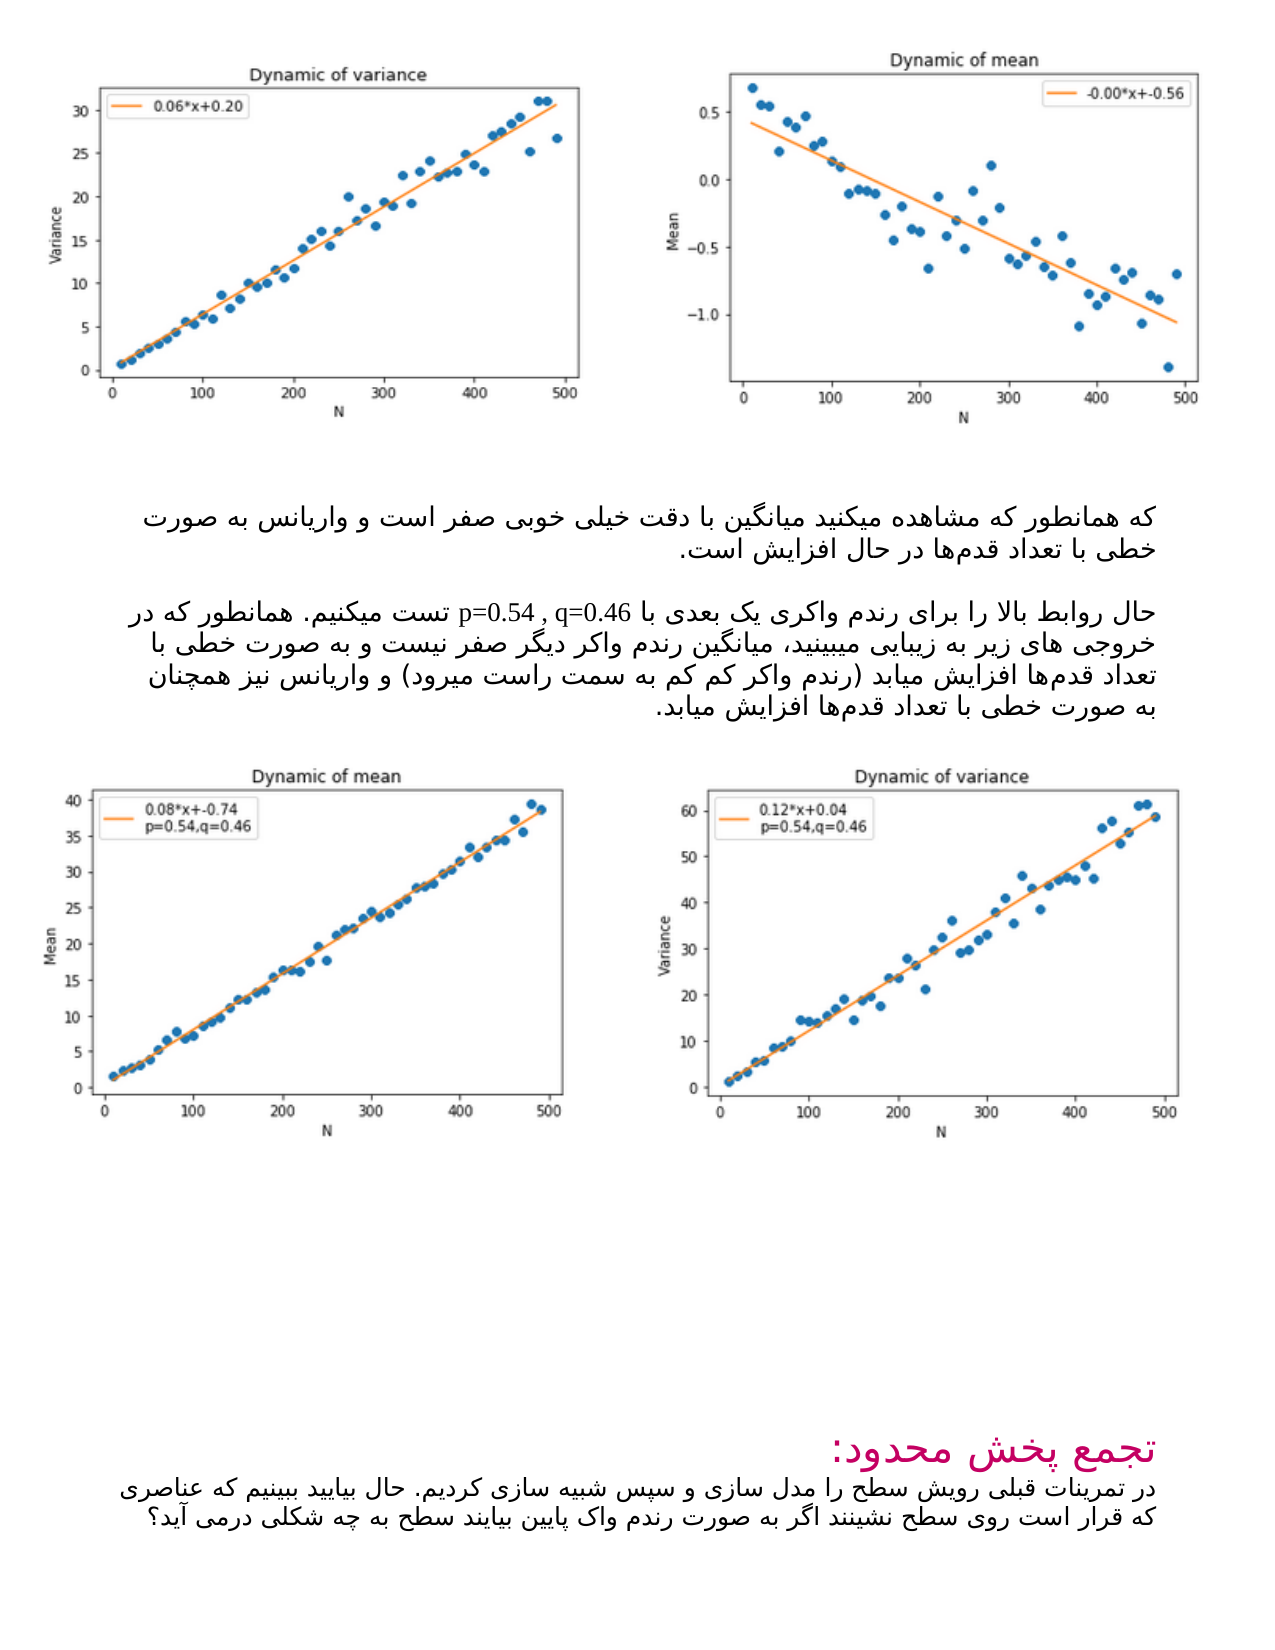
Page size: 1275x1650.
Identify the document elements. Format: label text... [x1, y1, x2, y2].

text تجمع پخش محدود: [118, 1424, 1157, 1473]
picture [41, 756, 600, 1163]
text در تمرینات قبلی رویش سطح را مدل سازی و سپس شبیه سازی کردیم. حال بیایید ببینیم که عناصری که قرار است روی سطح نشینند اگر به صورت رندم واک پایین بیایند سطح به چه شکلی درمی آید؟ [118, 1473, 1157, 1531]
text که همانطور که مشاهده میکنید میانگین با دقت خیلی خوبی صفر است و واریانس به صورت خطی با تعداد قدم‌ها در حال افزایش است. [118, 501, 1157, 564]
picture [633, 753, 1214, 1155]
text حال روابط بالا را برای رندم واکری یک بعدی با p=0.54 , q=0.46 تست میکنیم. همانطور که در خروجی های زیر به زیبایی میبینید، میانگین رندم واکر دیگر صفر نیست و به صورت خطی با تعداد قدم‌ها افزایش میابد (رندم واکر کم کم به سمت راست میرود) و واریانس نیز همچنان به صورت خطی با تعداد قدم‌ها افزایش میابد. [118, 596, 1157, 722]
picture [31, 41, 1249, 444]
